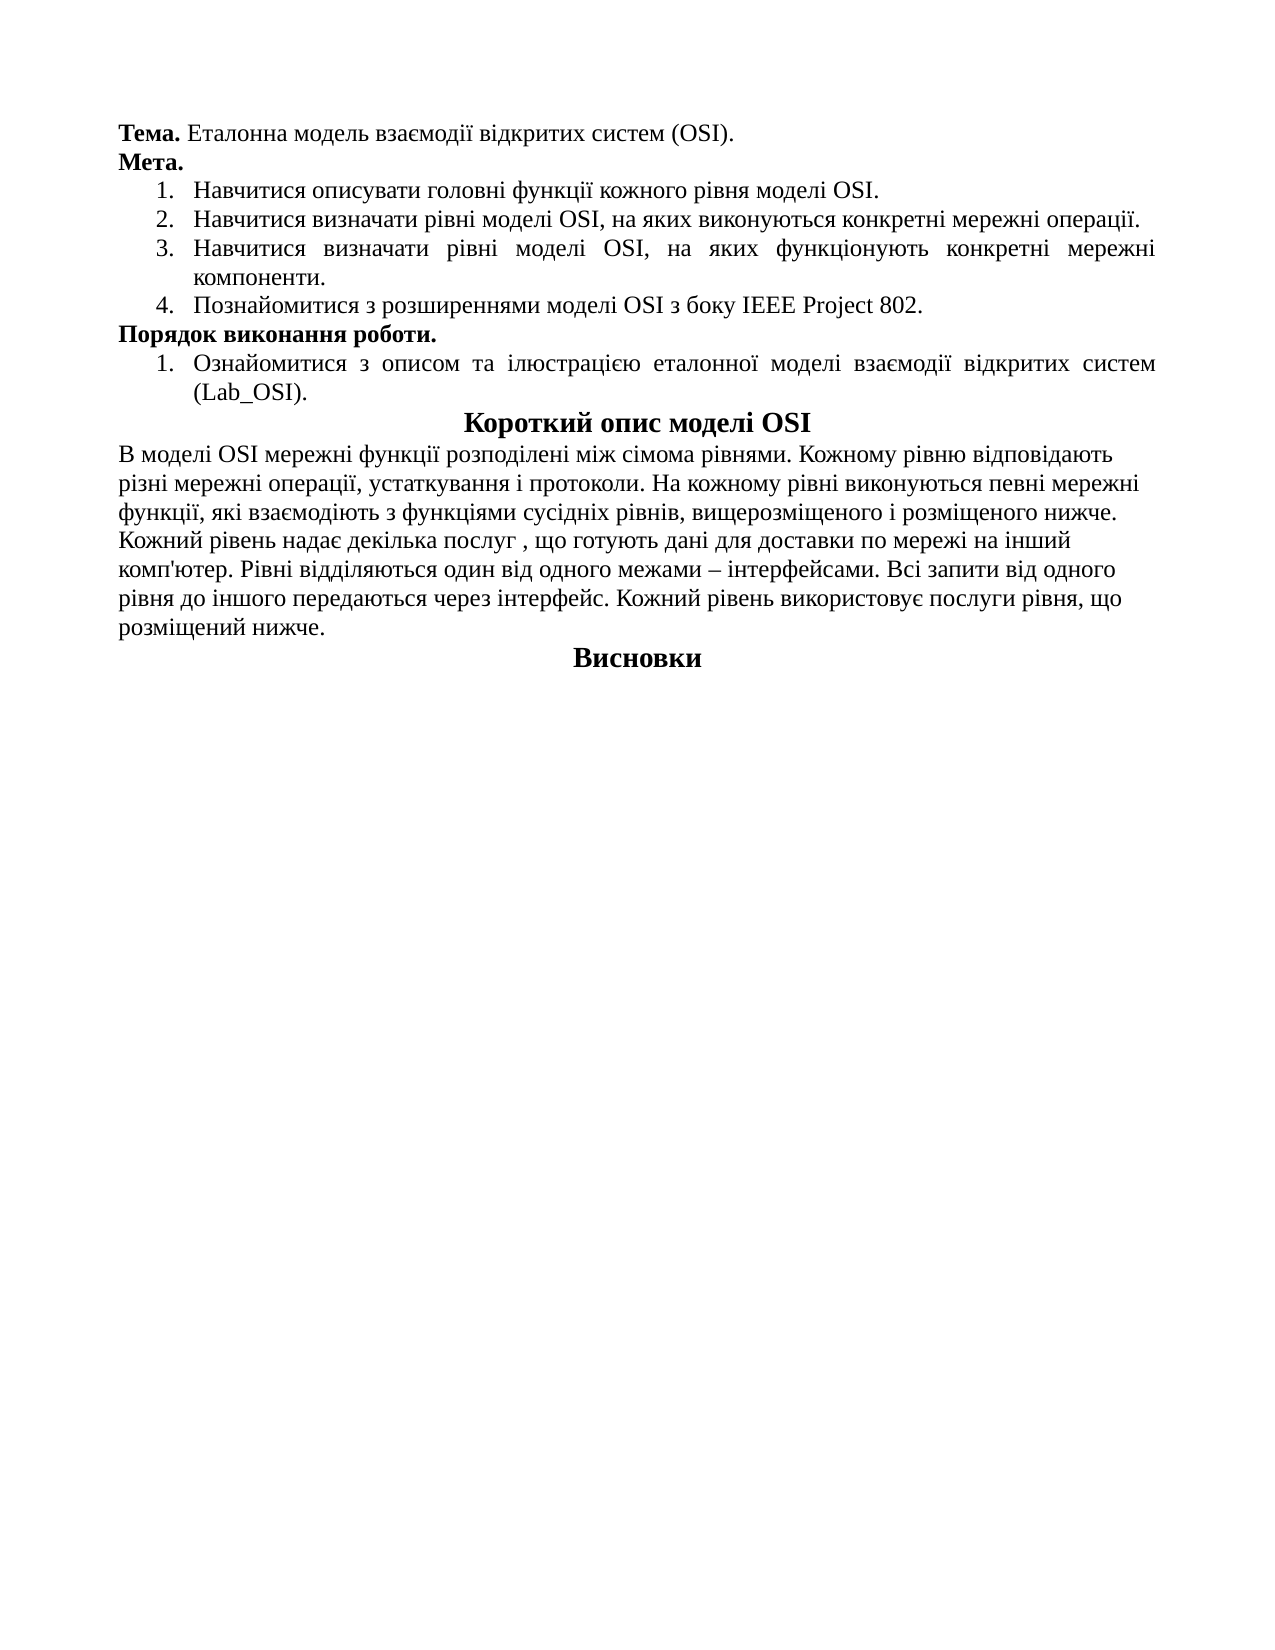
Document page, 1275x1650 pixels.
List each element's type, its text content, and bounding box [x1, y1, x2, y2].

text Порядок виконання роботи. [118, 319, 1157, 348]
list Ознайомитися з описом та ілюстрацією еталонної моделі взаємодії відкритих систем (Lab_OSI). [156, 348, 1157, 406]
text Тема. Еталонна модель взаємодії відкритих систем (OSI). [118, 118, 1157, 147]
text Висновки [118, 640, 1157, 674]
list Навчитися визначати рівні моделі OSI, на яких функціонують конкретні мережні компоненти. [156, 233, 1157, 291]
text Мета. [118, 147, 1157, 176]
text Короткий опис моделі OSI [118, 406, 1157, 439]
list Навчитися описувати головні функції кожного рівня моделі OSI. [156, 176, 1157, 204]
list Познайомитися з розширеннями моделі OSI з боку IEEE Project 802. [156, 291, 1157, 319]
text В моделі OSI мережні функції розподілені між сімома рівнями. Кожному рівню відповідають різні мережні операції, устаткування і протоколи. На кожному рівні виконуються певні мережні функції, які взаємодіють з функціями сусідніх рівнів, вищерозміщеного і розміщеного нижче. Кожний рівень надає декілька послуг , що готують дані для доставки по мережі на інший комп'ютер. Рівні відділяються один від одного межами – інтерфейсами. Всі запити від одного рівня до іншого передаються через інтерфейс. Кожний рівень використовує послуги рівня, що розміщений нижче. [118, 439, 1157, 640]
list Навчитися визначати рівні моделі OSI, на яких виконуються конкретні мережні операції. [156, 204, 1157, 233]
